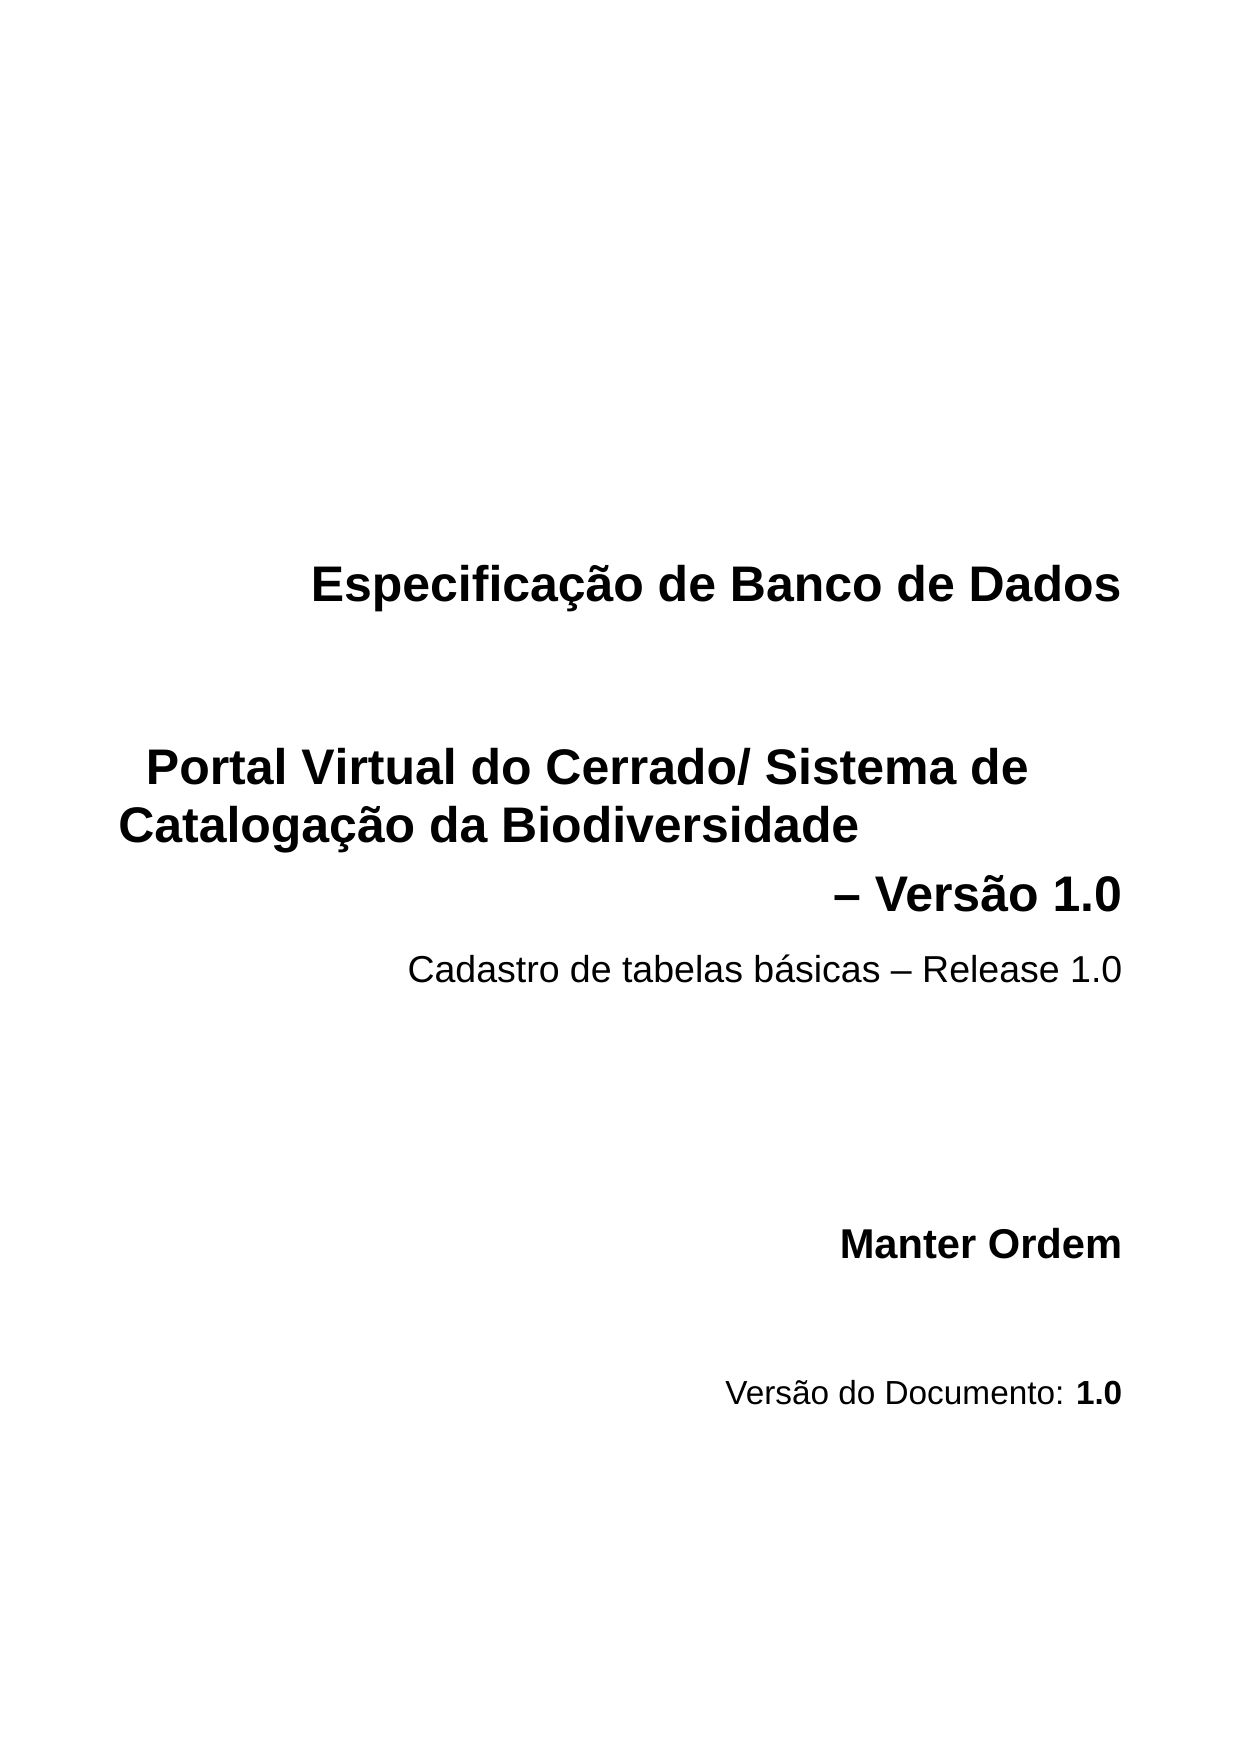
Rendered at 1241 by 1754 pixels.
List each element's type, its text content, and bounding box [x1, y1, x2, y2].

text – Versão 1.0 [118, 865, 1122, 922]
text Portal Virtual do Cerrado/ Sistema de Catalogação da Biodiversidade [118, 737, 1122, 852]
text Versão do Documento: 1.0 [118, 1366, 1122, 1414]
text Manter Ordem [118, 1220, 1122, 1268]
text Cadastro de tabelas básicas – Release 1.0 [118, 947, 1122, 991]
text Especificação de Banco de Dados [118, 554, 1122, 612]
